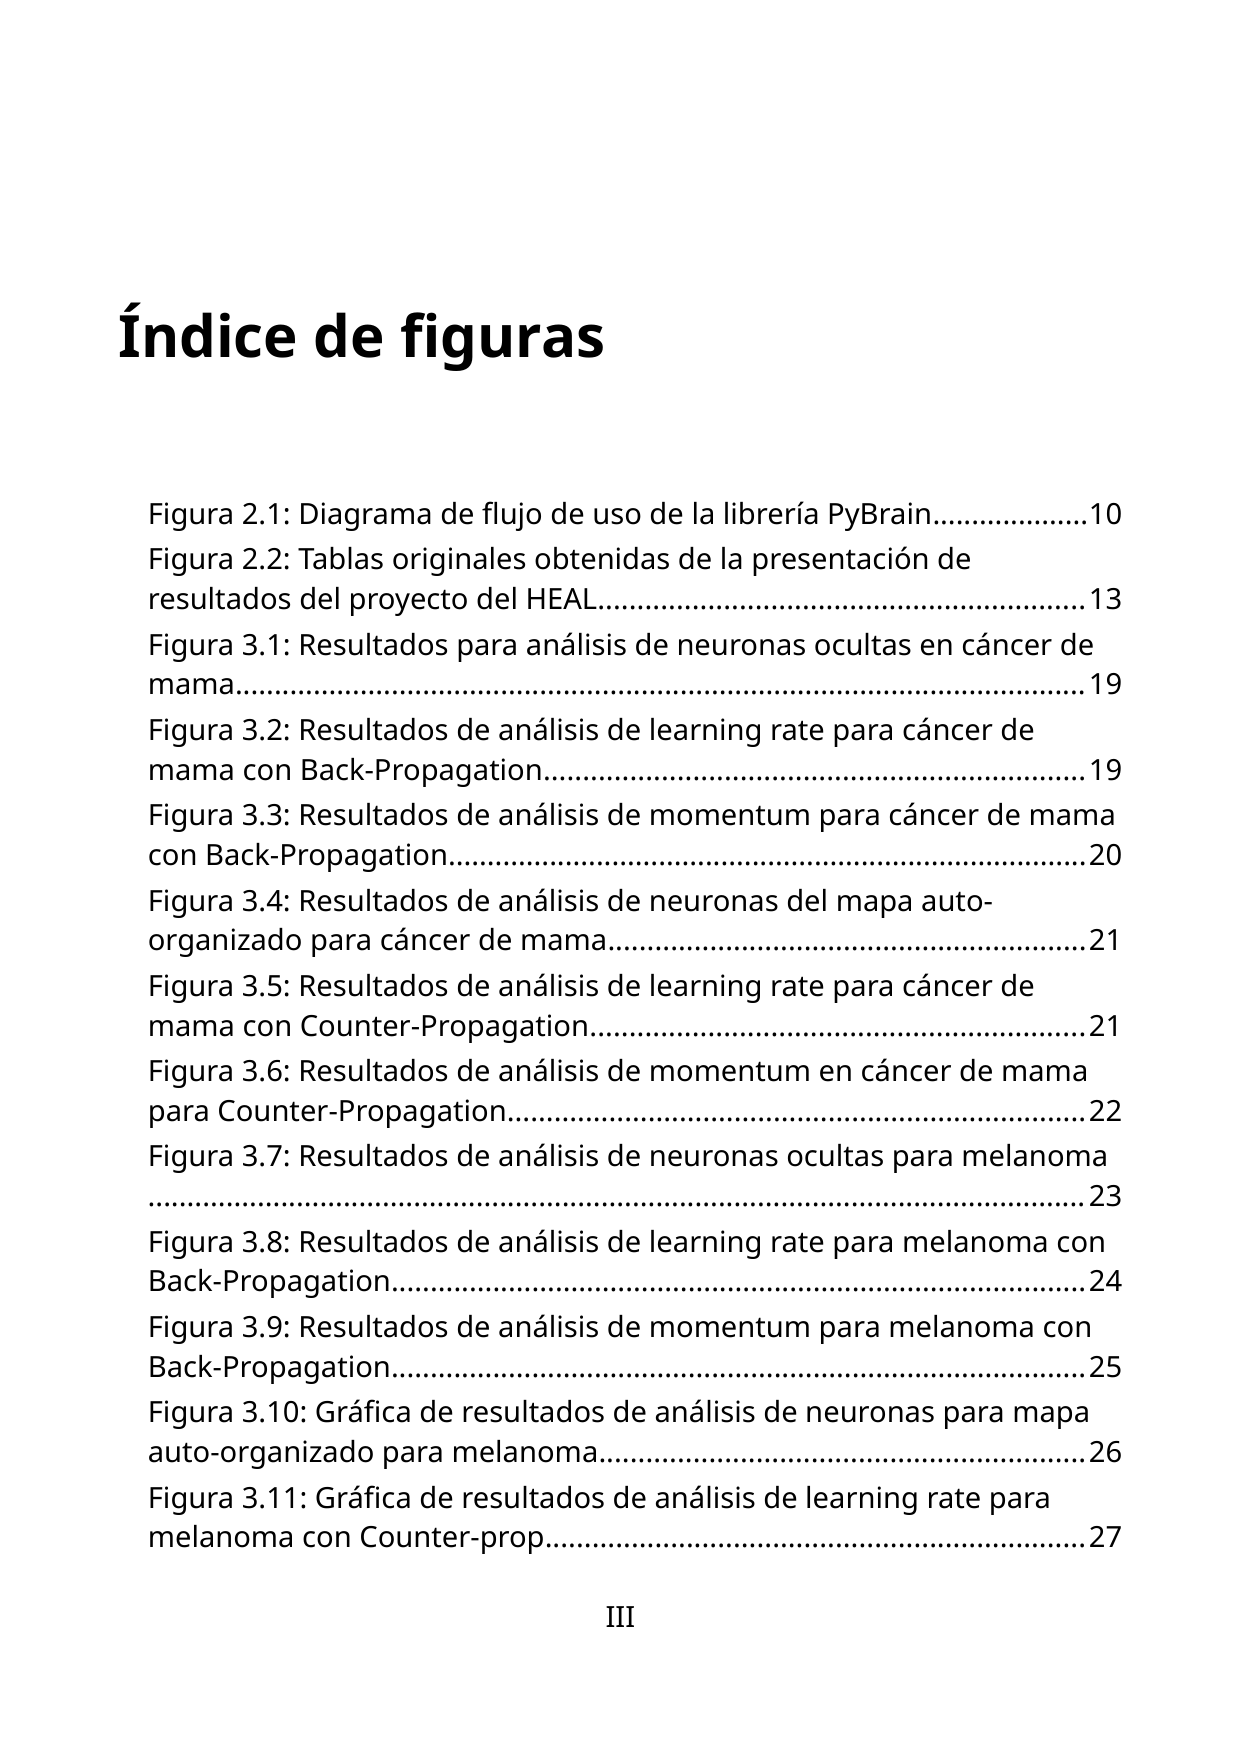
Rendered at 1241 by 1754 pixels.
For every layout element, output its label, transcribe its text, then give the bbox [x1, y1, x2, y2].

subtitle Índice de figuras [118, 295, 1122, 375]
text Figura 2.2: Tablas originales obtenidas de la presentación de resultados del proyecto del HEAL 13 [148, 538, 1122, 618]
text Figura 3.8: Resultados de análisis de learning rate para melanoma con Back-Propagation 24 [148, 1221, 1122, 1300]
text Figura 3.10: Gráfica de resultados de análisis de neuronas para mapa auto-organizado para melanoma 26 [148, 1392, 1122, 1471]
text Figura 3.2: Resultados de análisis de learning rate para cáncer de mama con Back-Propagation 19 [148, 709, 1122, 788]
text Figura 3.3: Resultados de análisis de momentum para cáncer de mama con Back-Propagation 20 [148, 794, 1122, 874]
text Figura 2.1: Diagrama de flujo de uso de la librería PyBrain 10 [148, 493, 1122, 533]
text Figura 3.11: Gráfica de resultados de análisis de learning rate para melanoma con Counter-prop 27 [148, 1477, 1122, 1556]
text Figura 3.1: Resultados para análisis de neuronas ocultas en cáncer de mama 19 [148, 624, 1122, 703]
text Figura 3.7: Resultados de análisis de neuronas ocultas para melanoma 23 [148, 1136, 1122, 1215]
text Figura 3.9: Resultados de análisis de momentum para melanoma con Back-Propagation 25 [148, 1306, 1122, 1386]
text Figura 3.4: Resultados de análisis de neuronas del mapa auto-organizado para cáncer de mama 21 [148, 880, 1122, 959]
text Figura 3.5: Resultados de análisis de learning rate para cáncer de mama con Counter-Propagation 21 [148, 965, 1122, 1044]
text Figura 3.6: Resultados de análisis de momentum en cáncer de mama para Counter-Propagation 22 [148, 1050, 1122, 1130]
